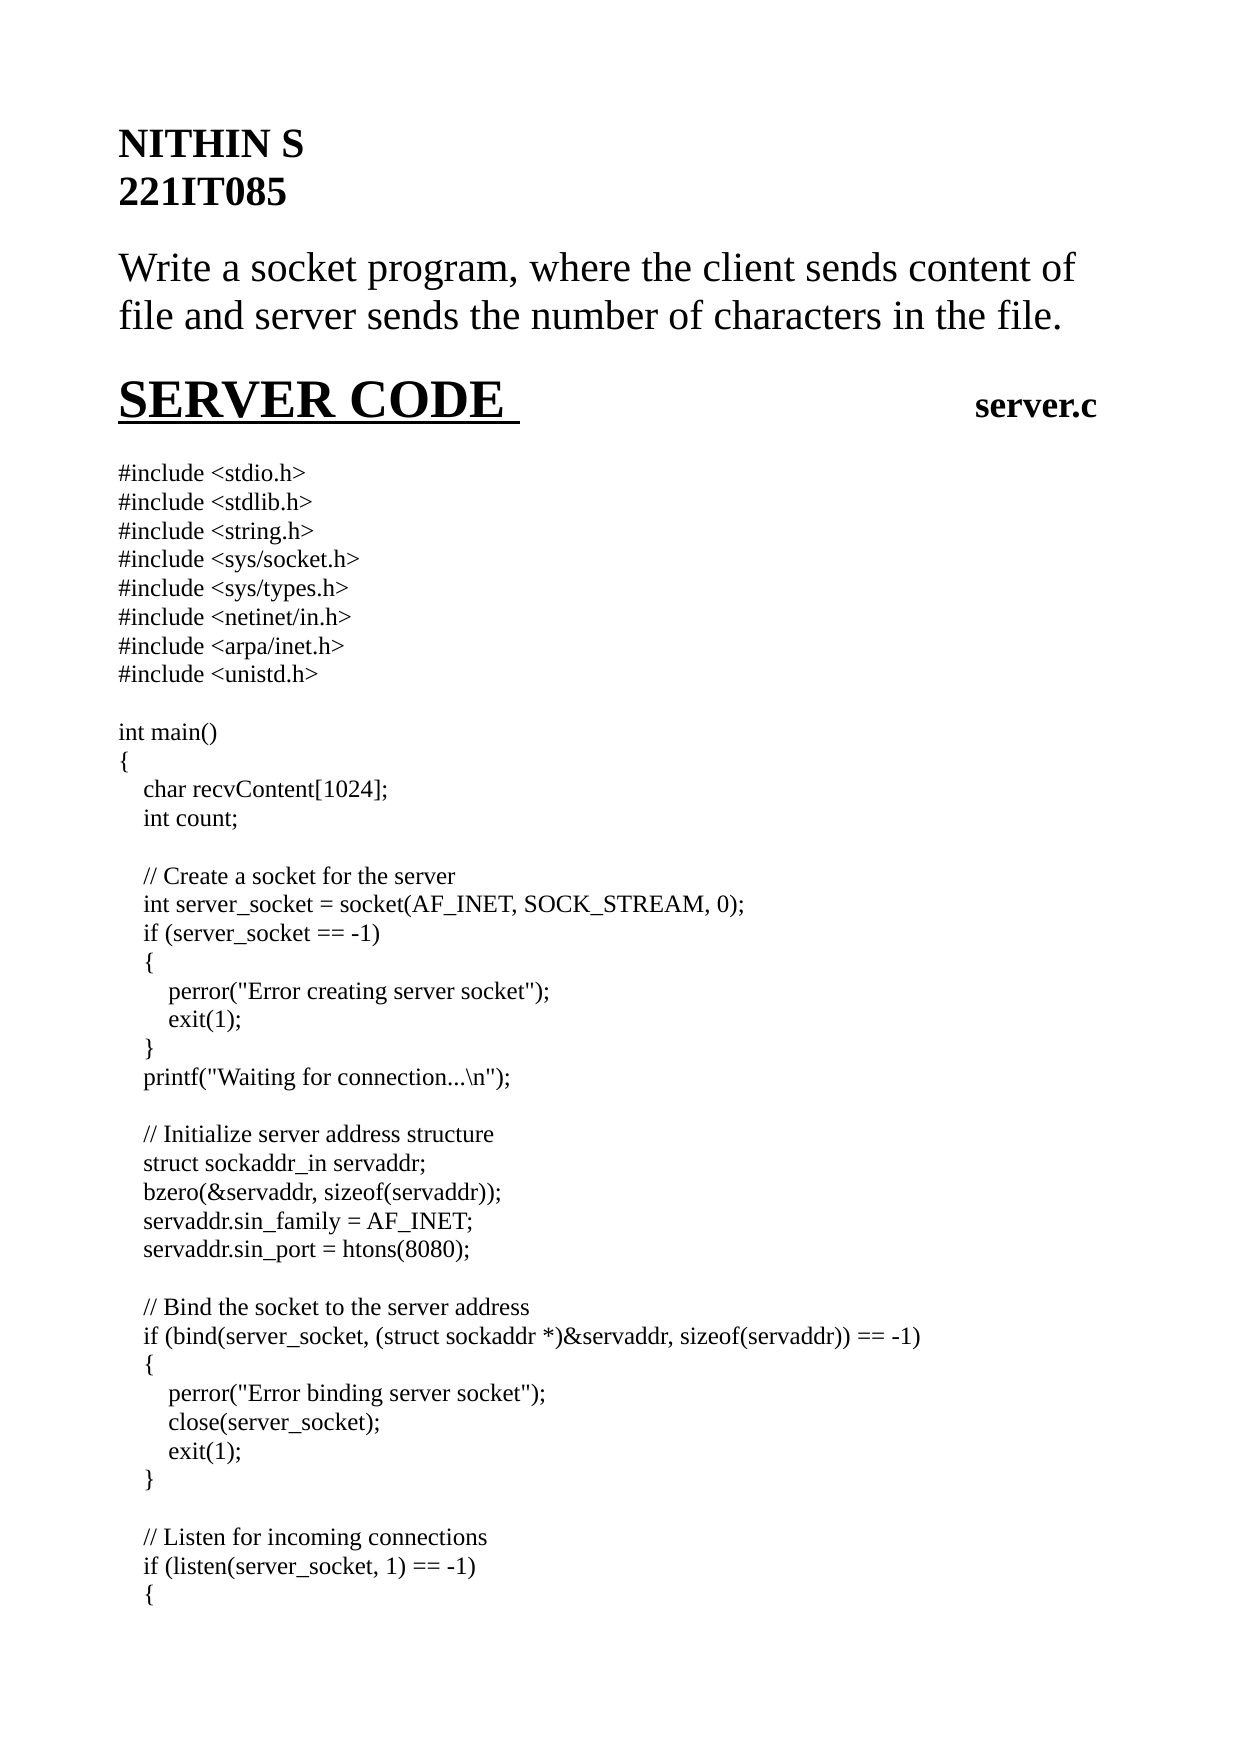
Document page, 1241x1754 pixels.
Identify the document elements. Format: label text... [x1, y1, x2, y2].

text perror("Error creating server socket"); [118, 976, 1122, 1004]
text Write a socket program, where the client sends content of file and server sends the number of characters in the file. [118, 243, 1122, 338]
text #include <string.h> [118, 516, 1122, 544]
text } [118, 1033, 1122, 1062]
text // Create a socket for the server [118, 861, 1122, 889]
text // Bind the socket to the server address [118, 1292, 1122, 1321]
text if (server_socket == -1) [118, 918, 1122, 947]
text #include <stdio.h> [118, 458, 1122, 487]
text } [118, 1464, 1122, 1493]
text 221IT085 [118, 166, 1122, 214]
text #include <netinet/in.h> [118, 602, 1122, 631]
text if (bind(server_socket, (struct sockaddr *)&servaddr, sizeof(servaddr)) == -1) [118, 1321, 1122, 1349]
text #include <sys/types.h> [118, 573, 1122, 602]
text struct sockaddr_in servaddr; [118, 1148, 1122, 1177]
text // Listen for incoming connections [118, 1522, 1122, 1551]
text #include <stdlib.h> [118, 487, 1122, 516]
text exit(1); [118, 1004, 1122, 1033]
text printf("Waiting for connection...\n"); [118, 1062, 1122, 1091]
text int server_socket = socket(AF_INET, SOCK_STREAM, 0); [118, 889, 1122, 918]
text bzero(&servaddr, sizeof(servaddr)); [118, 1177, 1122, 1206]
text { [118, 1349, 1122, 1378]
text int count; [118, 803, 1122, 832]
text int main() [118, 717, 1122, 746]
text // Initialize server address structure [118, 1119, 1122, 1148]
text { [118, 1579, 1122, 1608]
text NITHIN S [118, 118, 1122, 166]
text #include <arpa/inet.h> [118, 631, 1122, 659]
text close(server_socket); [118, 1407, 1122, 1436]
text #include <sys/socket.h> [118, 544, 1122, 573]
text perror("Error binding server socket"); [118, 1378, 1122, 1407]
text if (listen(server_socket, 1) == -1) [118, 1551, 1122, 1579]
text servaddr.sin_family = AF_INET; [118, 1206, 1122, 1234]
text SERVER CODE server.c [118, 367, 1122, 429]
text { [118, 746, 1122, 774]
text #include <unistd.h> [118, 659, 1122, 688]
text exit(1); [118, 1436, 1122, 1464]
text { [118, 947, 1122, 976]
text servaddr.sin_port = htons(8080); [118, 1234, 1122, 1263]
text char recvContent[1024]; [118, 774, 1122, 803]
